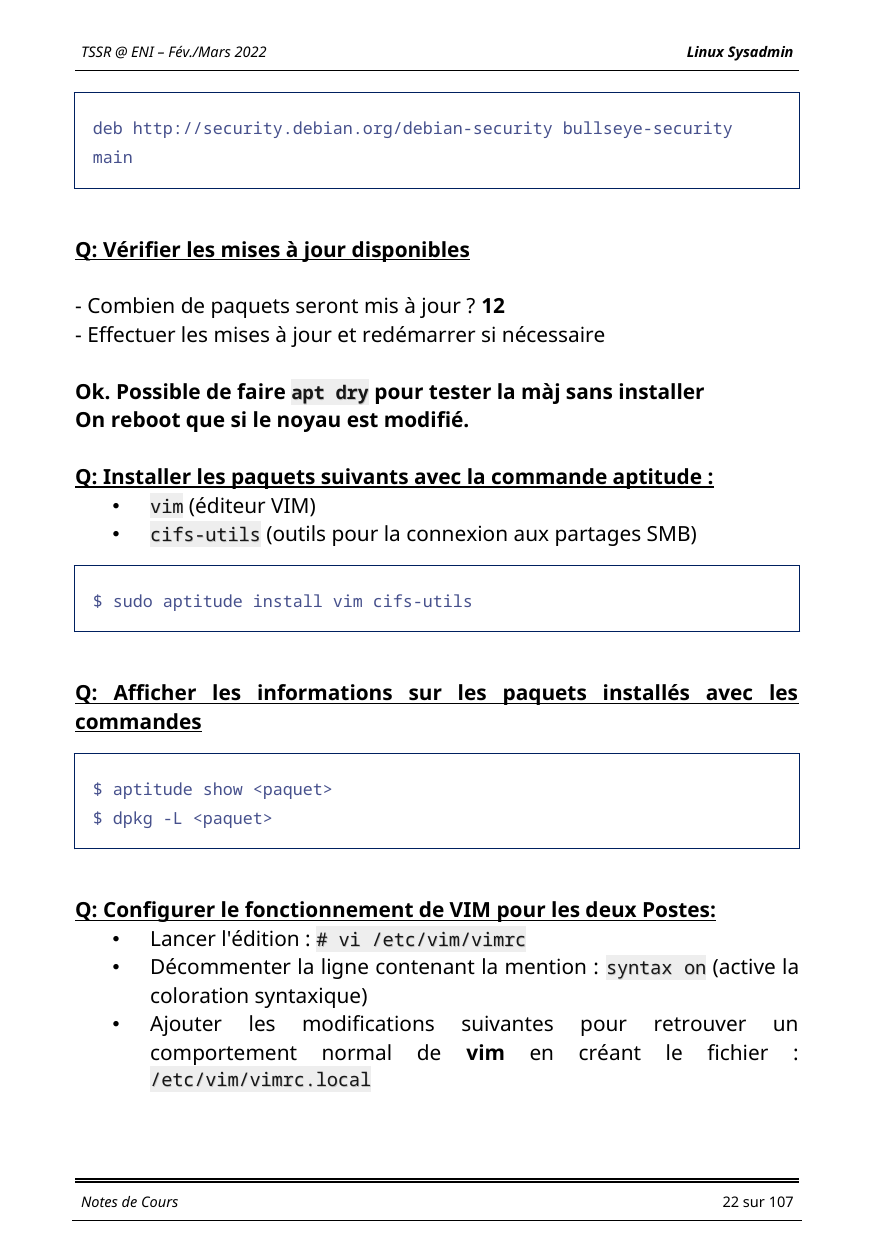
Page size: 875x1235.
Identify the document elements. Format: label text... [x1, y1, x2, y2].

text $ sudo aptitude install vim cifs-utils [75, 566, 799, 631]
text deb http://security.debian.org/debian-security bullseye-security main [75, 93, 799, 188]
text $ aptitude show <paquet> [75, 754, 799, 782]
text Ok. Possible de faire apt dry pour tester la màj sans installer [75, 377, 799, 405]
list vim (éditeur VIM) [112, 491, 799, 519]
list Lancer l'édition : # vi /etc/vim/vimrc [112, 924, 799, 952]
list Décommenter la ligne contenant la mention : syntax on (active la coloration syntaxique) [112, 952, 799, 1009]
text Q: Configurer le fonctionnement de VIM pour les deux Postes: [75, 896, 799, 924]
list Ajouter les modifications suivantes pour retrouver un comportement normal de vim en créant le fichier : /etc/vim/vimrc.local [112, 1009, 799, 1092]
text Q: Vérifier les mises à jour disponibles [75, 235, 799, 263]
list cifs-utils (outils pour la connexion aux partages SMB) [112, 519, 799, 548]
text - Effectuer les mises à jour et redémarrer si nécessaire [75, 320, 799, 348]
text Q: Afficher les informations sur les paquets installés avec les [75, 678, 799, 703]
text Q: Installer les paquets suivants avec la commande aptitude : [75, 462, 799, 491]
text commandes [75, 704, 799, 735]
text - Combien de paquets seront mis à jour ? 12 [75, 292, 799, 320]
text $ dpkg -L <paquet> [75, 782, 799, 848]
text On reboot que si le noyau est modifié. [75, 405, 799, 434]
